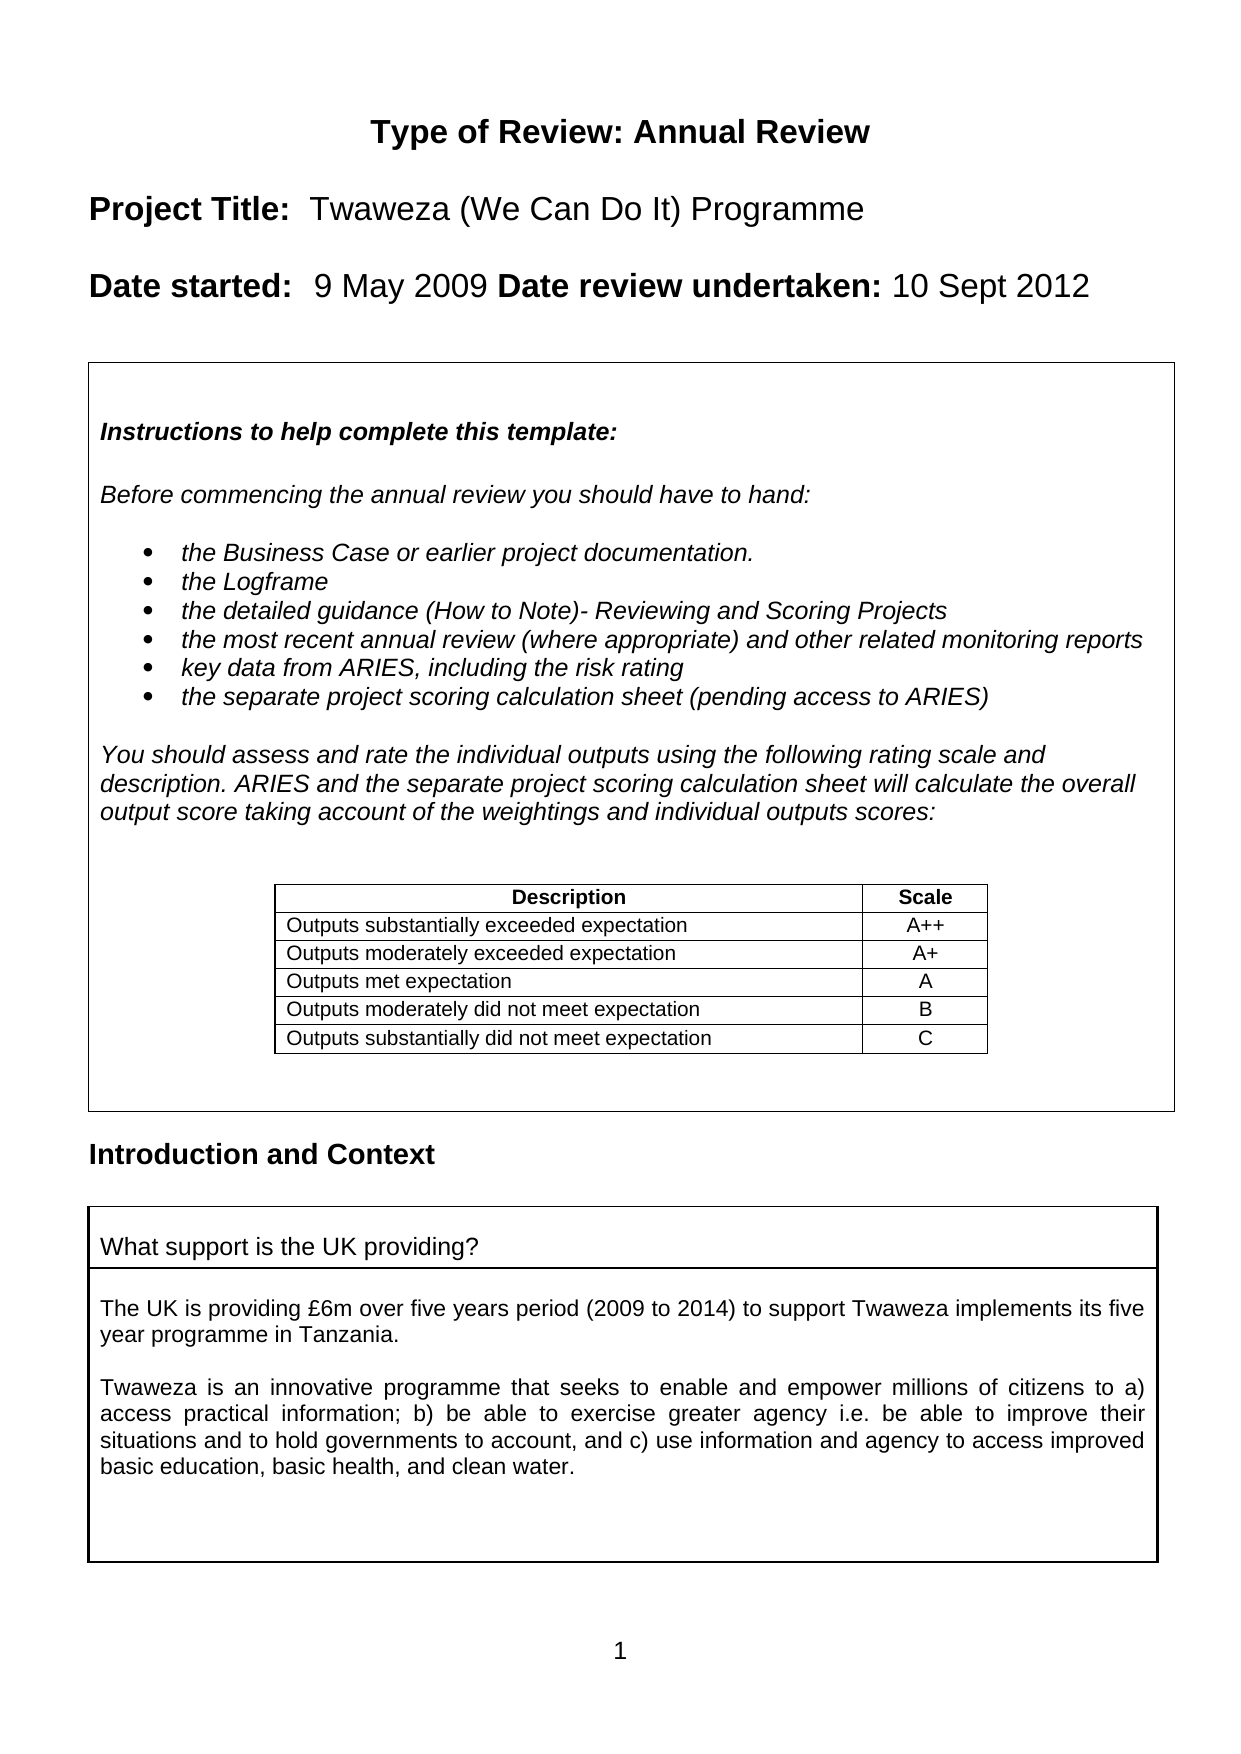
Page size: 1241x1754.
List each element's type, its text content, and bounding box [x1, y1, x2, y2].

text Type of Review: Annual Review [89, 112, 1152, 151]
text Project Title: Twaweza (We Can Do It) Programme [89, 189, 1152, 228]
table_header Description [276, 885, 862, 912]
table_cell A [863, 969, 987, 996]
table_cell Outputs moderately exceeded expectation [276, 941, 862, 968]
table_header Scale [863, 885, 987, 912]
table_cell C [863, 1025, 987, 1052]
table_cell Outputs met expectation [276, 969, 862, 996]
text Date started: 9 May 2009 Date review undertaken: 10 Sept 2012 [89, 266, 1152, 304]
subtitle Introduction and Context [89, 1137, 1152, 1171]
table_cell Outputs moderately did not meet expectation [276, 997, 862, 1024]
table_cell A+ [863, 941, 987, 968]
table_header What support is the UK providing? [90, 1207, 1156, 1267]
table_cell A++ [863, 913, 987, 940]
table_header Instructions to help complete this template: Before commencing the annual review you should have to hand: the Business Case or earlier project documentation. the Logframe the detailed guidance (How to Note)- Reviewing and Scoring Projects the most recent annual review (where appropriate) and other related monitoring reports key data from ARIES, including the risk rating the separate project scoring calculation sheet (pending access to ARIES) You should assess and rate the individual outputs using the following rating scale and description. ARIES and the separate project scoring calculation sheet will calculate the overall output score taking account of the weightings and individual outputs scores: [89, 363, 1174, 1111]
table_cell The UK is providing £6m over five years period (2009 to 2014) to support Twaweza implements its five year programme in Tanzania. Twaweza is an innovative programme that seeks to enable and empower millions of citizens to a) access practical information; b) be able to exercise greater agency i.e. be able to improve their situations and to hold governments to account, and c) use information and agency to access improved basic education, basic health, and clean water. [90, 1269, 1156, 1561]
table_cell B [863, 997, 987, 1024]
table_cell Outputs substantially exceeded expectation [276, 913, 862, 940]
table_cell Outputs substantially did not meet expectation [276, 1025, 862, 1052]
